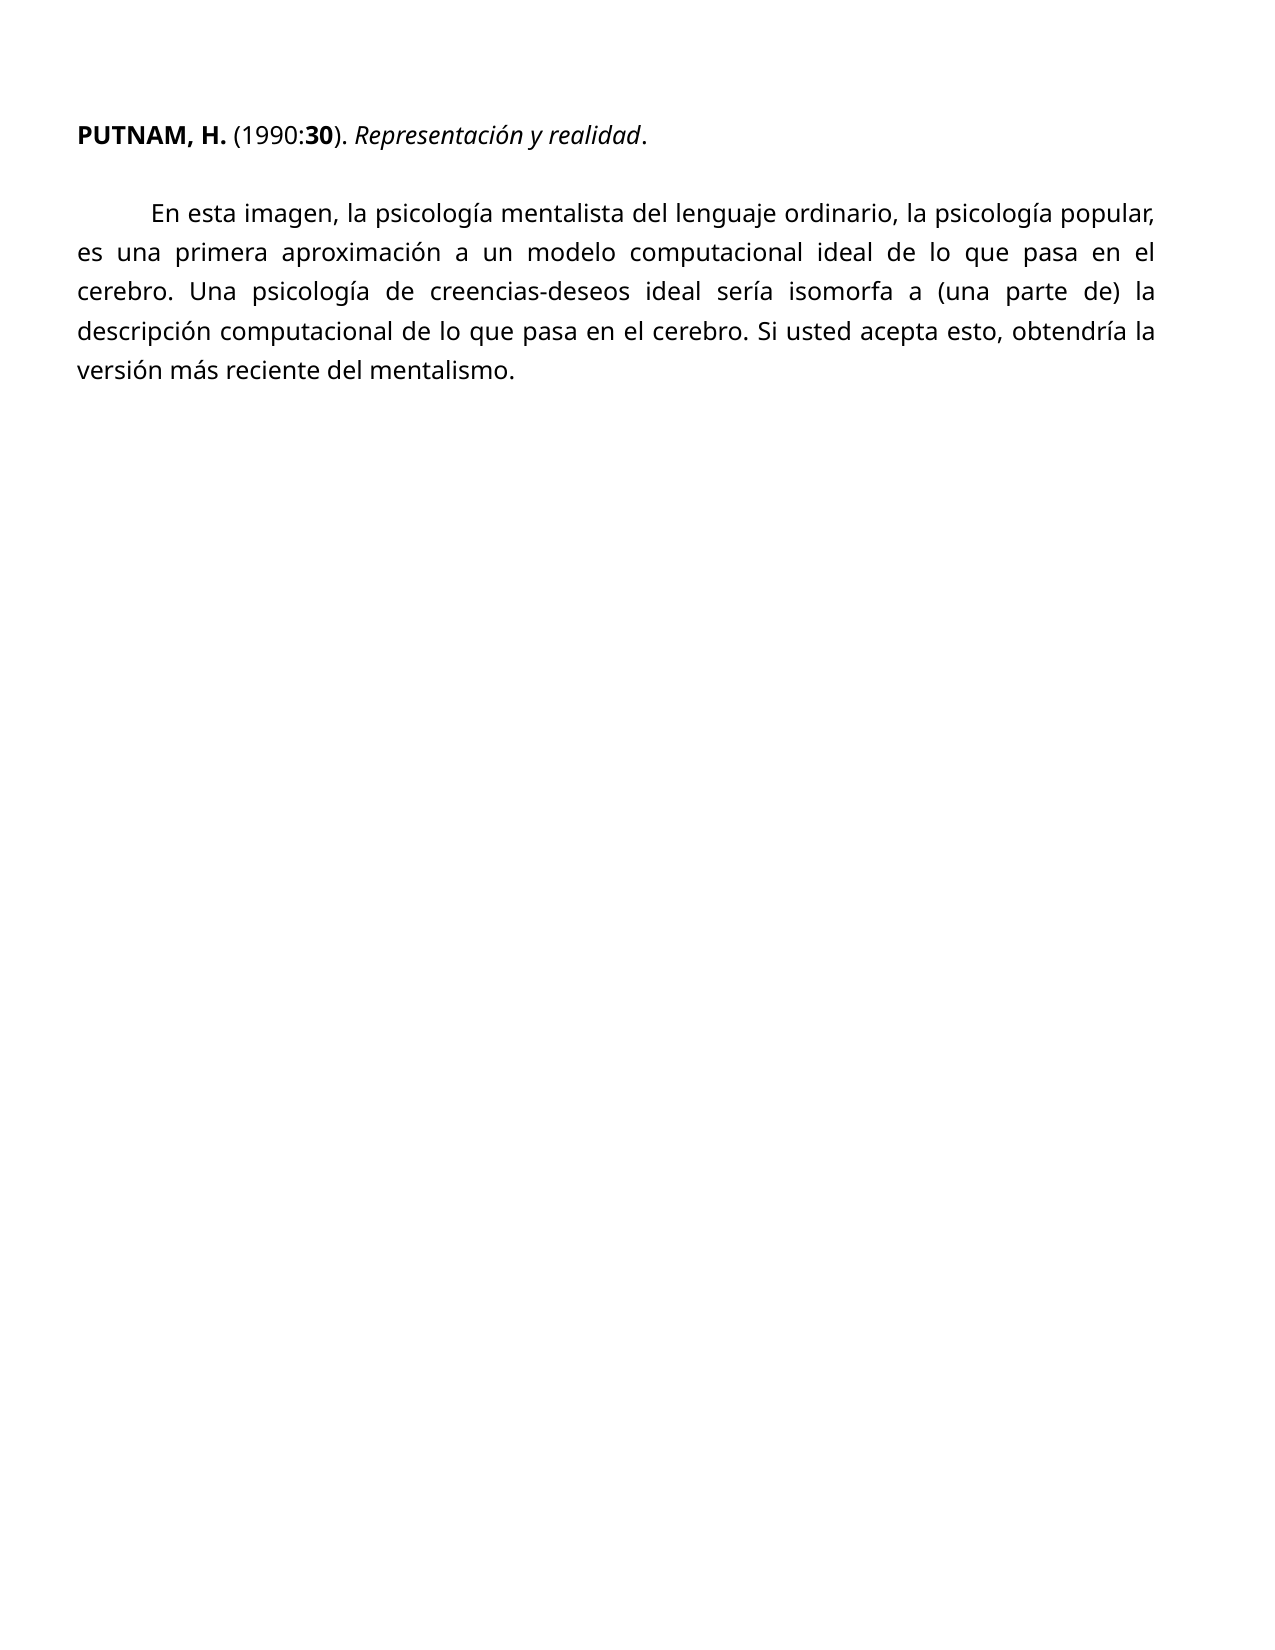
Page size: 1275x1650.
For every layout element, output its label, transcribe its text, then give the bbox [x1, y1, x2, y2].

text En esta imagen, la psicología mentalista del lenguaje ordinario, la psicología popular, es una primera aproximación a un modelo computacional ideal de lo que pasa en el cerebro. Una psicología de creencias-deseos ideal sería isomorfa a (una parte de) la descripción computacional de lo que pasa en el cerebro. Si usted acepta esto, obtendría la versión más reciente del mentalismo. [77, 196, 1157, 386]
text PUTNAM, H. (1990:30). Representación y realidad. [77, 117, 1157, 151]
